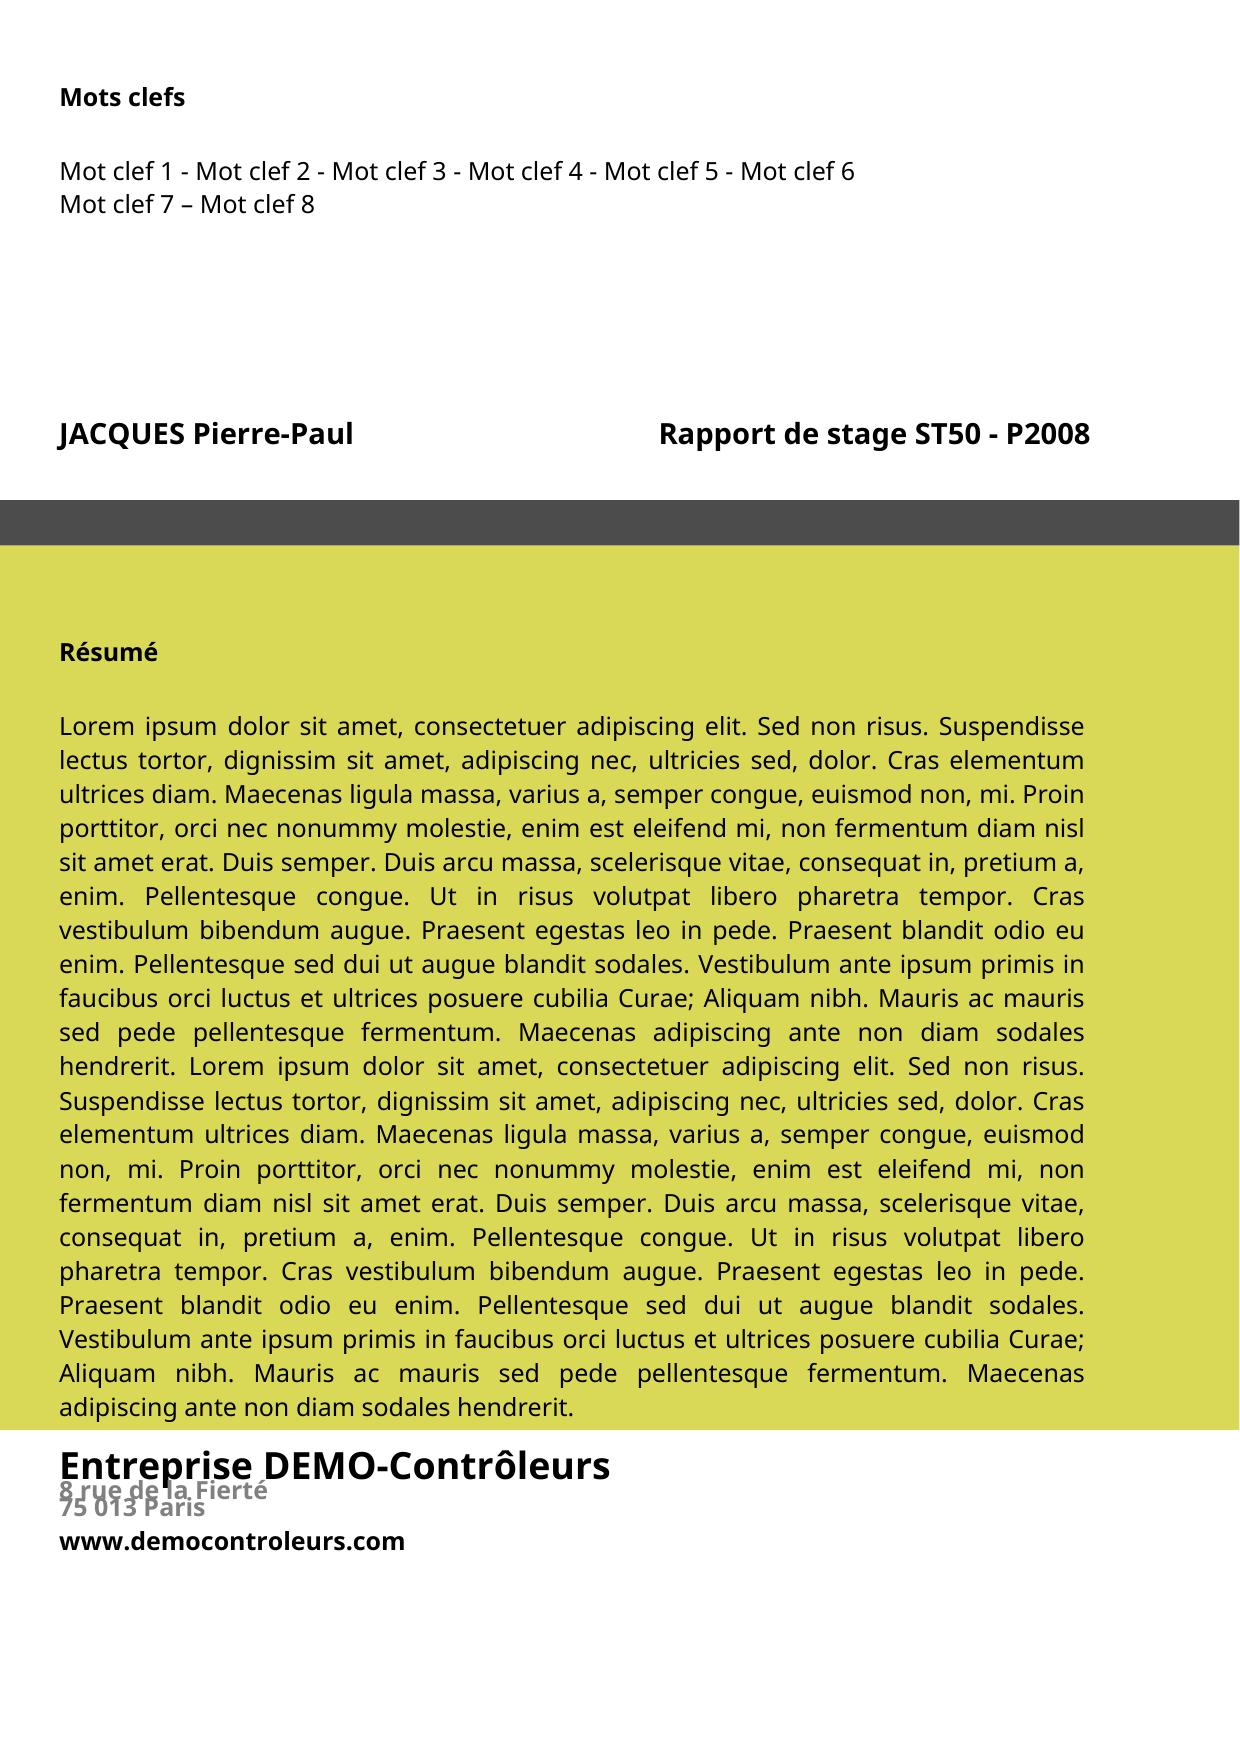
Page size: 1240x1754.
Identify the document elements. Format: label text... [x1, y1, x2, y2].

text Mot clef 1 - Mot clef 2 - Mot clef 3 - Mot clef 4 - Mot clef 5 - Mot clef 6 Mot clef 7 – Mot clef 8 [59, 153, 1181, 221]
text Mots clefs [59, 79, 1181, 113]
